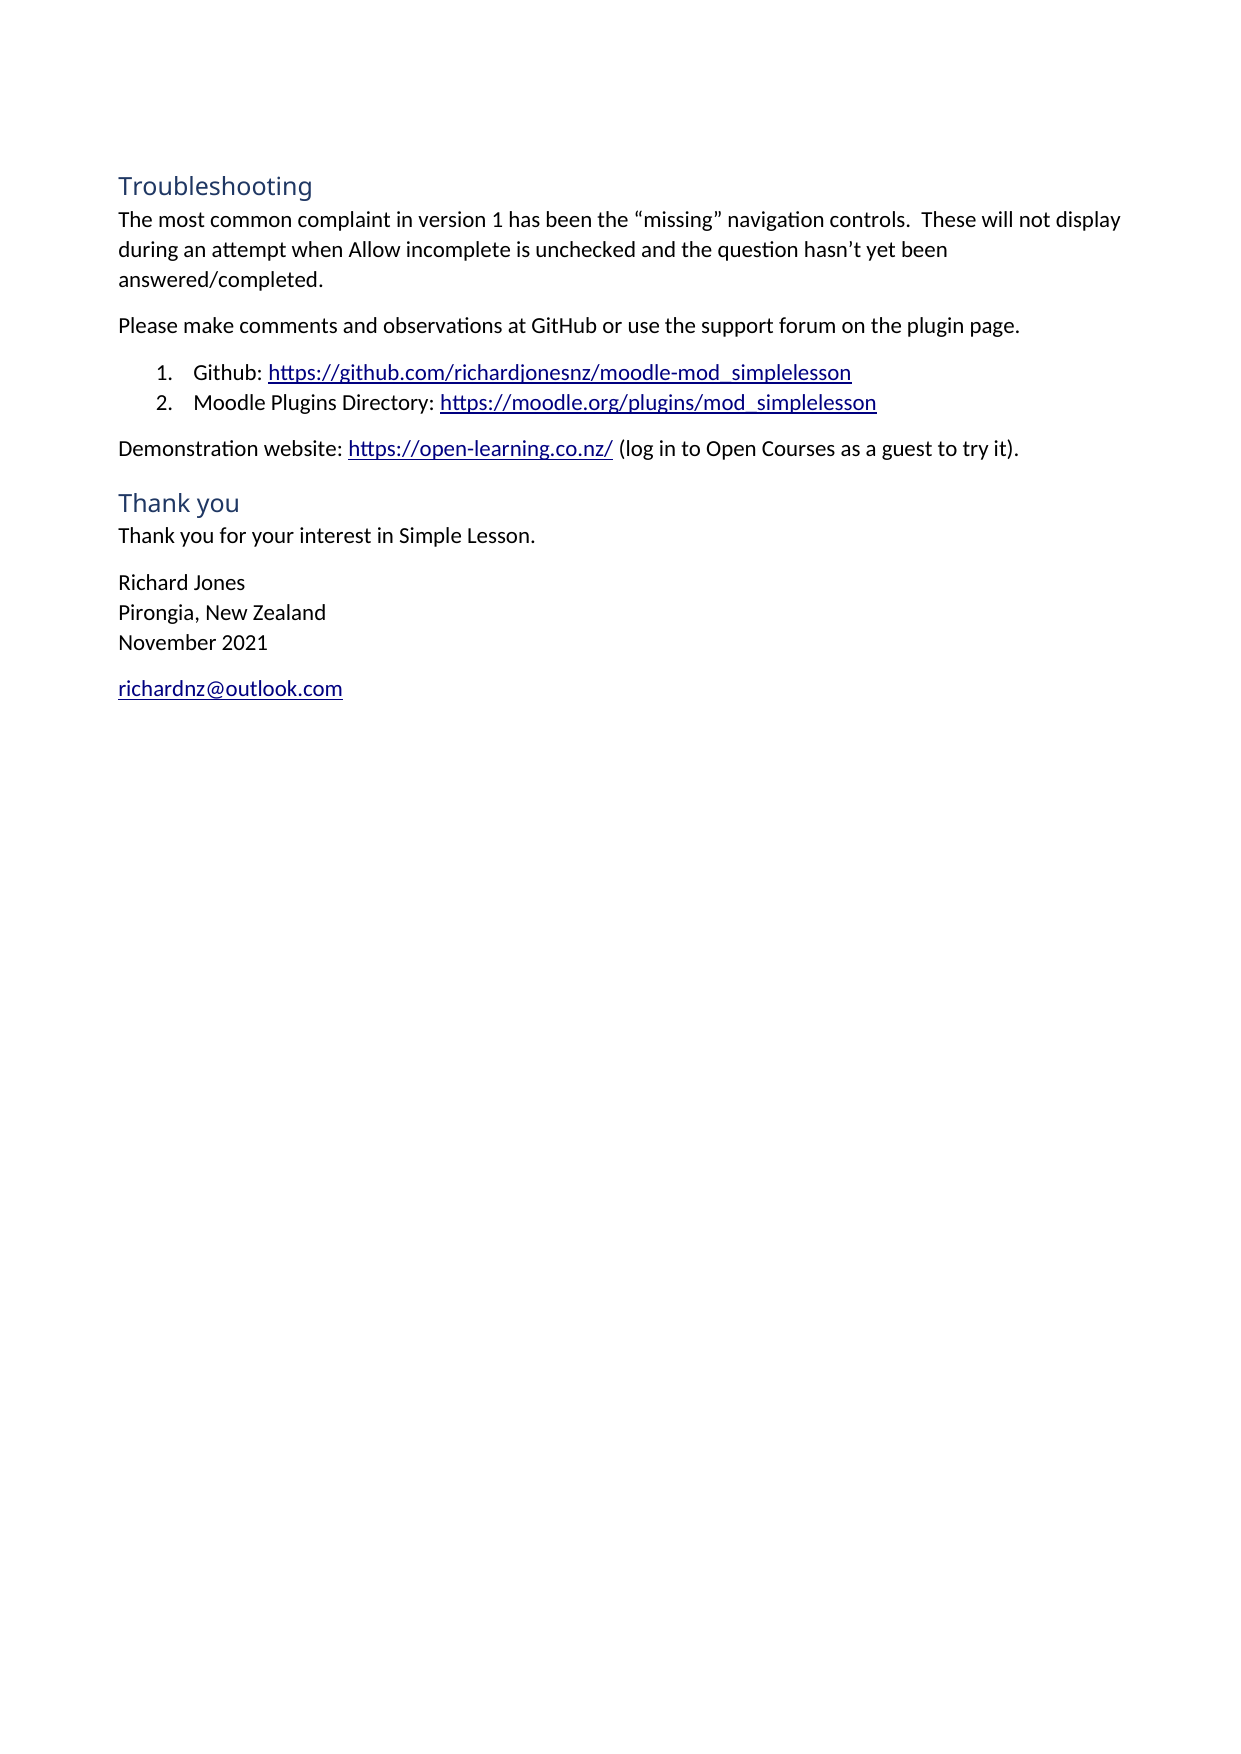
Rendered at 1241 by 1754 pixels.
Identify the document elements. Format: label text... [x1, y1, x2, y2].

text Please make comments and observations at GitHub or use the support forum on the plugin page. [118, 312, 1122, 339]
subtitle Thank you [118, 485, 1122, 519]
text richardnz@outlook.com [118, 674, 1122, 703]
text The most common complaint in version 1 has been the “missing” navigation controls. These will not display during an attempt when Allow incomplete is unchecked and the question hasn’t yet been answered/completed. [118, 205, 1122, 293]
text Richard Jones Pirongia, New Zealand November 2021 [118, 568, 1122, 656]
text Demonstration website: https://open-learning.co.nz/ (log in to Open Courses as a guest to try it). [118, 434, 1122, 463]
text Thank you for your interest in Simple Lesson. [118, 522, 1122, 550]
list Moodle Plugins Directory: https://moodle.org/plugins/mod_simplelesson [156, 388, 1122, 416]
list Github: https://github.com/richardjonesnz/moodle-mod_simplelesson [156, 358, 1122, 386]
subtitle Troubleshooting [118, 169, 1122, 203]
